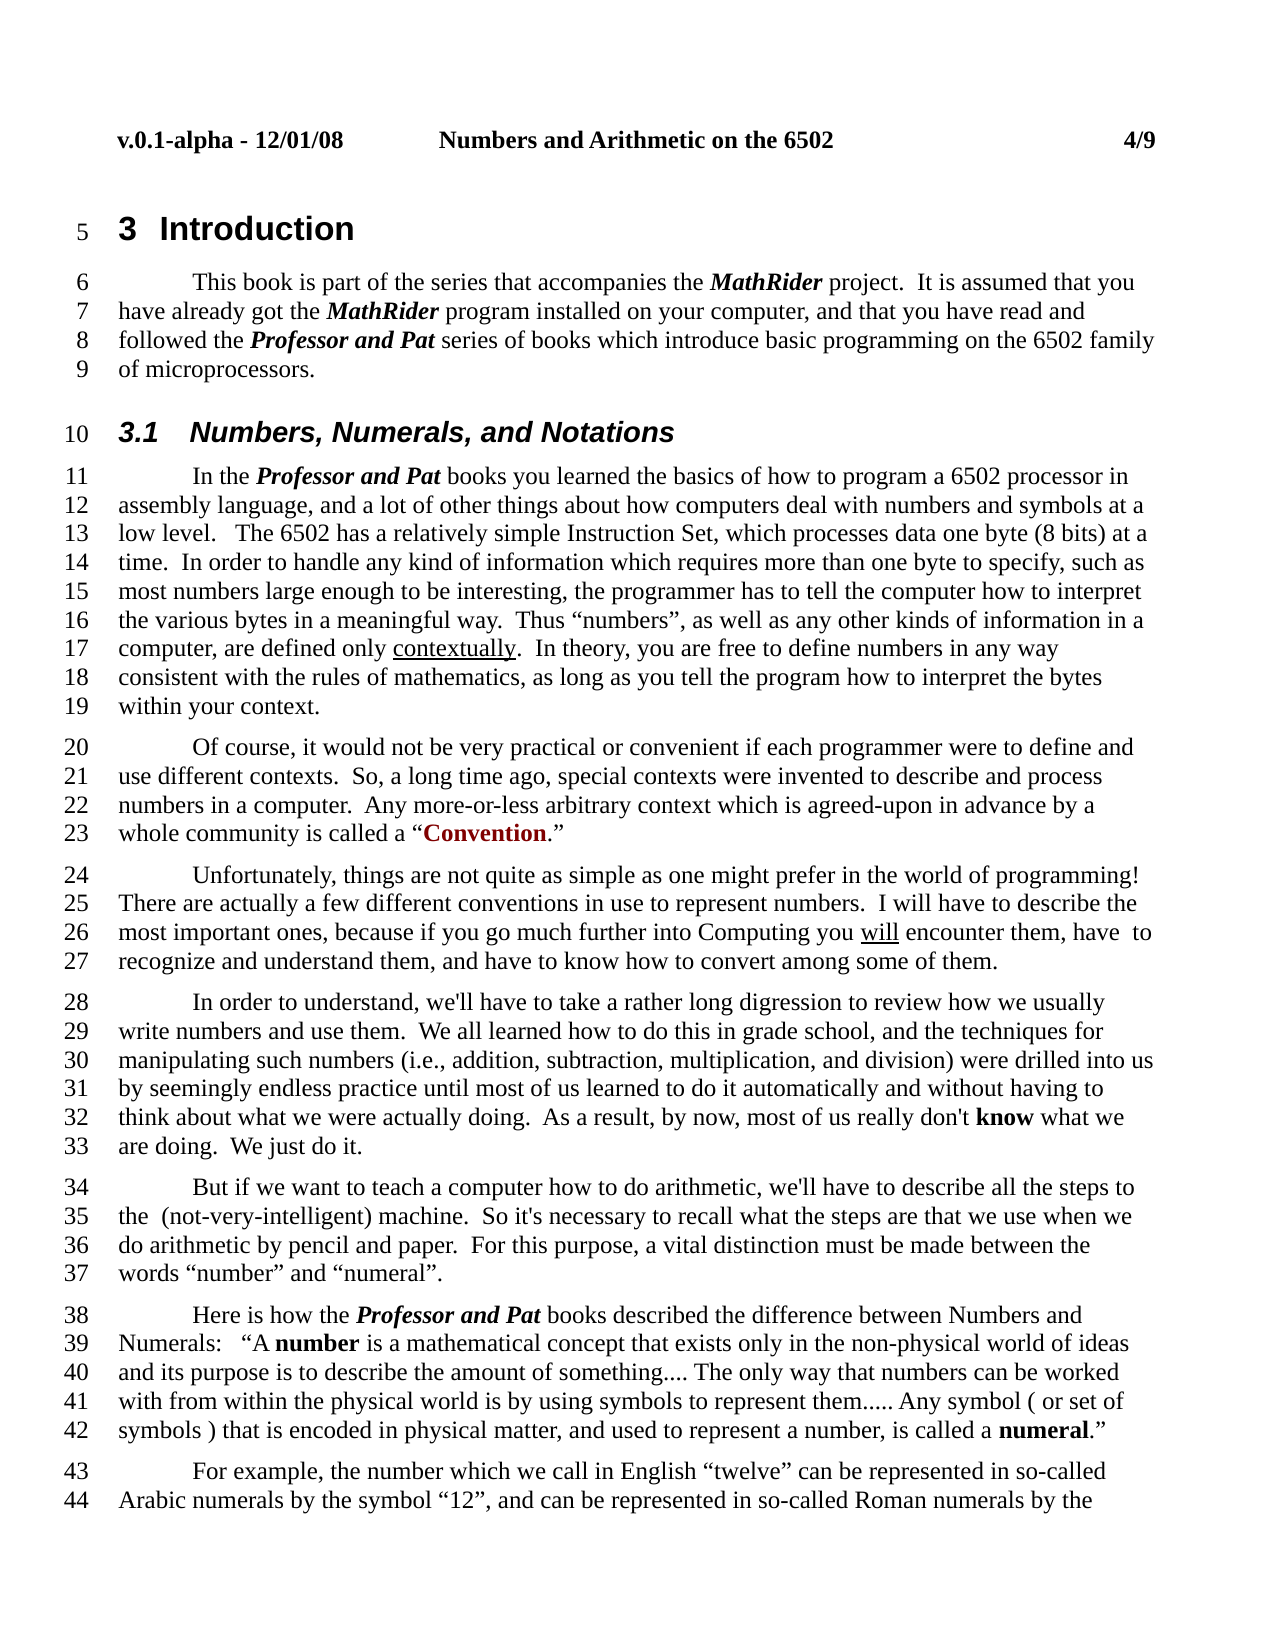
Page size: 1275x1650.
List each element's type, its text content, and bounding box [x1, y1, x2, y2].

text In the Professor and Pat books you learned the basics of how to program a 6502 processor in assembly language, and a lot of other things about how computers deal with numbers and symbols at a low level. The 6502 has a relatively simple Instruction Set, which processes data one byte (8 bits) at a time. In order to handle any kind of information which requires more than one byte to specify, such as most numbers large enough to be interesting, the programmer has to tell the computer how to interpret the various bytes in a meaningful way. Thus “numbers”, as well as any other kinds of information in a computer, are defined only contextually. In theory, you are free to define numbers in any way consistent with the rules of mathematics, as long as you tell the program how to interpret the bytes within your context. [118, 461, 1157, 720]
subtitle Introduction [118, 209, 1157, 247]
text But if we want to teach a computer how to do arithmetic, we'll have to describe all the steps to the (not-very-intelligent) machine. So it's necessary to recall what the steps are that we use when we do arithmetic by pencil and paper. For this purpose, a vital distinction must be made between the words “number” and “numeral”. [118, 1172, 1157, 1287]
subtitle Numbers, Numerals, and Notations [118, 415, 1157, 448]
text Here is how the Professor and Pat books described the difference between Numbers and Numerals: “A number is a mathematical concept that exists only in the non-physical world of ideas and its purpose is to describe the amount of something.... The only way that numbers can be worked with from within the physical world is by using symbols to represent them..... Any symbol ( or set of symbols ) that is encoded in physical matter, and used to represent a number, is called a numeral.” [118, 1300, 1157, 1443]
text This book is part of the series that accompanies the MathRider project. It is assumed that you have already got the MathRider program installed on your computer, and that you have read and followed the Professor and Pat series of books which introduce basic programming on the 6502 family of microprocessors. [118, 267, 1157, 382]
text Unfortunately, things are not quite as simple as one might prefer in the world of programming! There are actually a few different conventions in use to represent numbers. I will have to describe the most important ones, because if you go much further into Computing you will encounter them, have to recognize and understand them, and have to know how to convert among some of them. [118, 860, 1157, 975]
text In order to understand, we'll have to take a rather long digression to review how we usually write numbers and use them. We all learned how to do this in grade school, and the techniques for manipulating such numbers (i.e., addition, subtraction, multiplication, and division) were drilled into us by seemingly endless practice until most of us learned to do it automatically and without having to think about what we were actually doing. As a result, by now, most of us really don't know what we are doing. We just do it. [118, 987, 1157, 1160]
text For example, the number which we call in English “twelve” can be represented in so-called Arabic numerals by the symbol “12”, and can be represented in so-called Roman numerals by the [118, 1456, 1157, 1513]
text Of course, it would not be very practical or convenient if each programmer were to define and use different contexts. So, a long time ago, special contexts were invented to describe and process numbers in a computer. Any more-or-less arbitrary context which is agreed-upon in advance by a whole community is called a “Convention.” [118, 732, 1157, 847]
